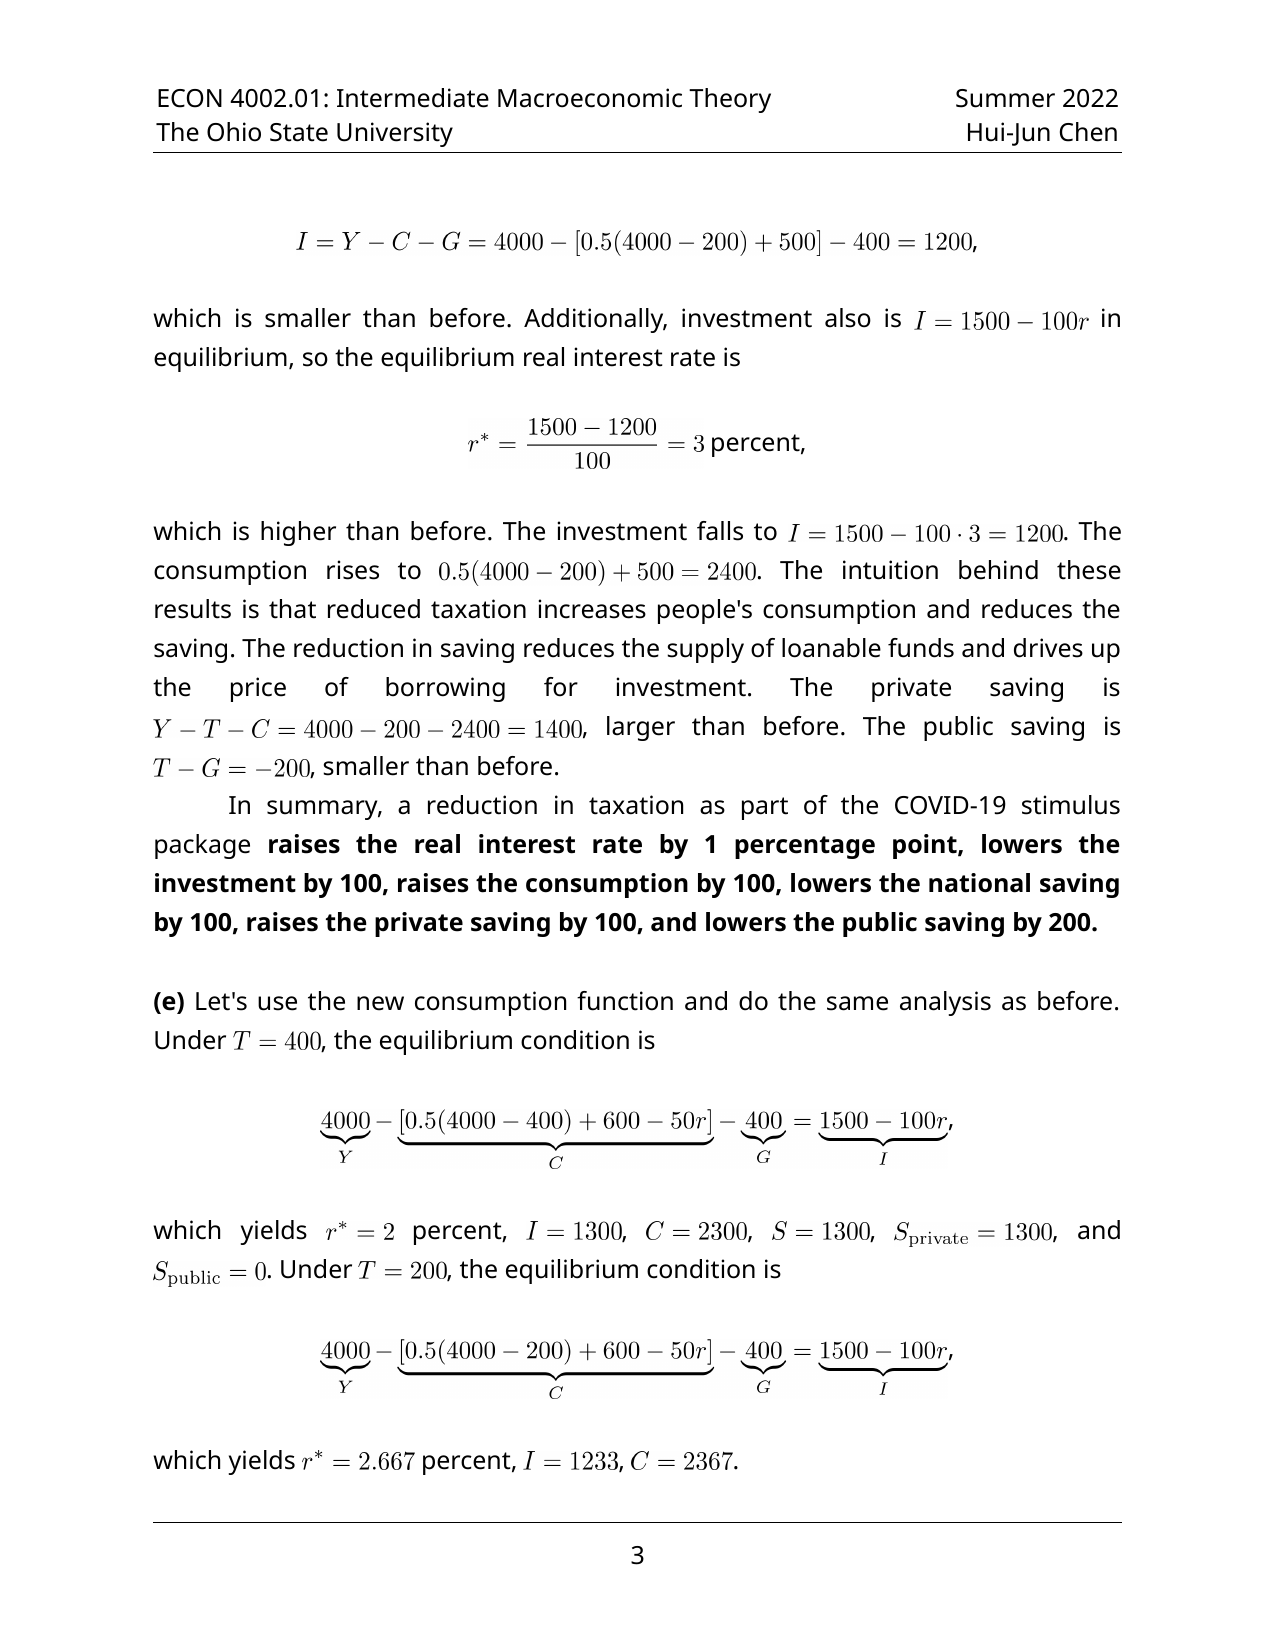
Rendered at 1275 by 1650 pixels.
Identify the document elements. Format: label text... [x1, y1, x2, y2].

picture [320, 1109, 948, 1169]
picture [772, 1221, 870, 1240]
picture [439, 560, 756, 586]
picture [358, 1261, 447, 1279]
picture [153, 719, 582, 738]
text , [153, 1331, 1122, 1398]
text which yields percent, , . [153, 1443, 1122, 1477]
picture [302, 1450, 415, 1470]
picture [153, 1261, 266, 1287]
picture [894, 1222, 1052, 1247]
text percent, [704, 418, 1122, 469]
picture [233, 1031, 321, 1050]
text which yields percent, , , , , and . Under , the equilibrium condition is [153, 1213, 1122, 1286]
text , [153, 222, 1122, 256]
picture [914, 311, 1089, 330]
text which is smaller than before. Additionally, investment also is in equilibrium, so the equilibrium real interest rate is [153, 301, 1122, 374]
picture [646, 1221, 747, 1240]
picture [153, 758, 310, 777]
picture [788, 524, 1063, 542]
picture [468, 418, 704, 469]
text which is higher than before. The investment falls to . The consumption rises to . The intuition behind these results is that reduced taxation increases people's consumption and reduces the saving. The reduction in saving reduces the supply of loanable funds and drives up the price of borrowing for investment. The private saving is , larger than before. The public saving is , smaller than before. [153, 513, 1122, 782]
picture [326, 1221, 394, 1240]
text , [153, 1101, 1122, 1169]
picture [526, 1221, 622, 1240]
picture [631, 1451, 733, 1470]
picture [320, 1339, 948, 1399]
picture [523, 1451, 618, 1470]
picture [296, 230, 972, 256]
text (e) Let's use the new consumption function and do the same analysis as before. Under , the equilibrium condition is [153, 983, 1122, 1056]
text [153, 418, 468, 469]
text In summary, a reduction in taxation as part of the COVID-19 stimulus package raises the real interest rate by 1 percentage point, lowers the investment by 100, raises the consumption by 100, lowers the national saving by 100, raises the private saving by 100, and lowers the public saving by 200. [153, 787, 1122, 939]
